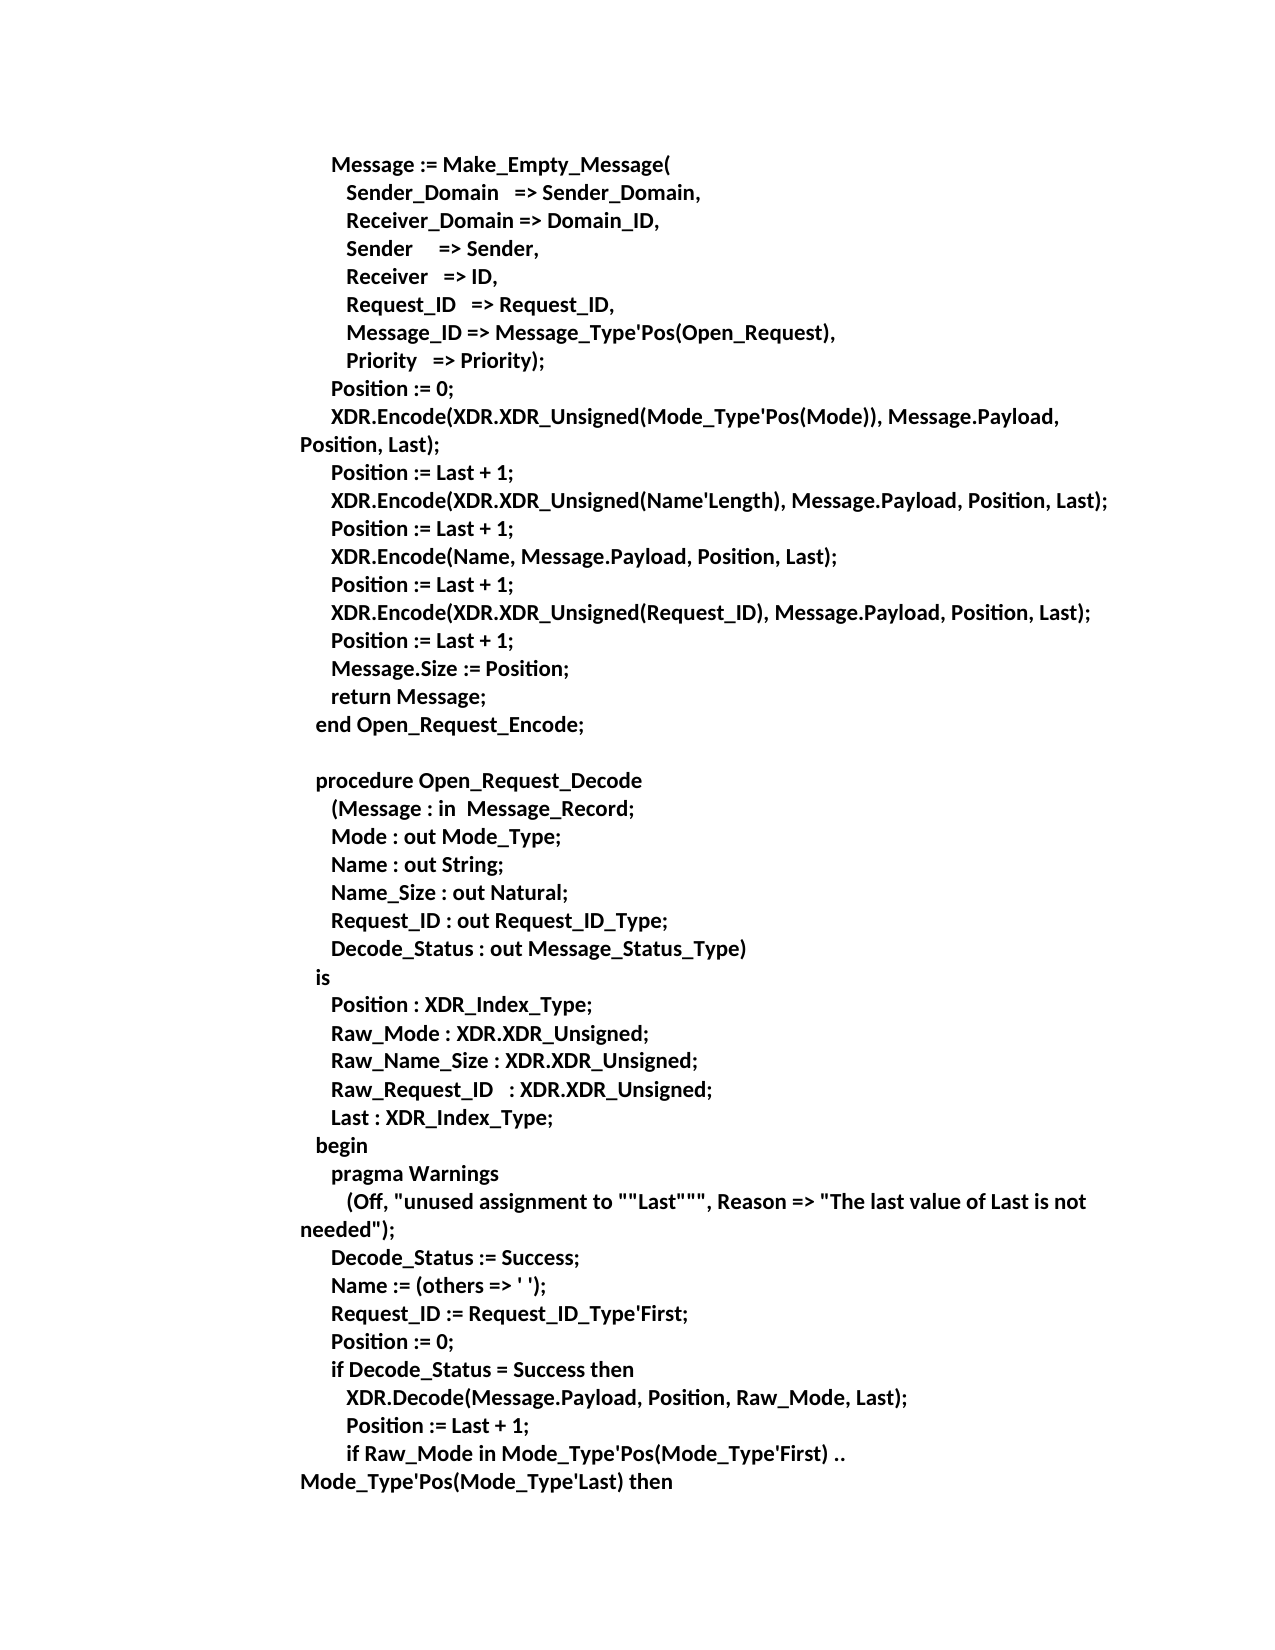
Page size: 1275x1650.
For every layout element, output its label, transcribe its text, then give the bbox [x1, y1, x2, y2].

text XDR.Encode(XDR.XDR_Unsigned(Name'Length), Message.Payload, Position, Last); [300, 486, 1125, 514]
text Position := Last + 1; [300, 1411, 1125, 1439]
text Decode_Status := Success; [300, 1243, 1125, 1271]
text Position := 0; [300, 1327, 1125, 1355]
text Name : out String; [300, 851, 1125, 878]
text Message_ID => Message_Type'Pos(Open_Request), [300, 318, 1125, 346]
text Raw_Request_ID : XDR.XDR_Unsigned; [300, 1075, 1125, 1103]
text begin [300, 1131, 1125, 1159]
text return Message; [300, 682, 1125, 710]
text Name_Size : out Natural; [300, 878, 1125, 907]
text XDR.Encode(Name, Message.Payload, Position, Last); [300, 542, 1125, 570]
text (Off, "unused assignment to ""Last""", Reason => "The last value of Last is not needed"); [300, 1187, 1125, 1243]
text Message.Size := Position; [300, 654, 1125, 682]
text XDR.Encode(XDR.XDR_Unsigned(Mode_Type'Pos(Mode)), Message.Payload, Position, Last); [300, 402, 1125, 458]
text Receiver_Domain => Domain_ID, [300, 206, 1125, 234]
text Position := Last + 1; [300, 514, 1125, 542]
text Sender => Sender, [300, 234, 1125, 262]
text if Decode_Status = Success then [300, 1355, 1125, 1383]
text XDR.Decode(Message.Payload, Position, Raw_Mode, Last); [300, 1383, 1125, 1411]
text procedure Open_Request_Decode [300, 766, 1125, 794]
text if Raw_Mode in Mode_Type'Pos(Mode_Type'First) .. Mode_Type'Pos(Mode_Type'Last) then [300, 1439, 1125, 1495]
text Raw_Name_Size : XDR.XDR_Unsigned; [300, 1047, 1125, 1075]
text is [300, 963, 1125, 991]
text (Message : in Message_Record; [300, 794, 1125, 822]
text Priority => Priority); [300, 346, 1125, 374]
text Request_ID := Request_ID_Type'First; [300, 1299, 1125, 1327]
text Receiver => ID, [300, 262, 1125, 290]
text pragma Warnings [300, 1159, 1125, 1187]
text Message := Make_Empty_Message( [300, 150, 1125, 178]
text Position := Last + 1; [300, 458, 1125, 486]
text Position := 0; [300, 374, 1125, 402]
text Last : XDR_Index_Type; [300, 1103, 1125, 1131]
text Request_ID => Request_ID, [300, 290, 1125, 318]
text Position := Last + 1; [300, 626, 1125, 654]
text Position : XDR_Index_Type; [300, 991, 1125, 1019]
text Raw_Mode : XDR.XDR_Unsigned; [300, 1019, 1125, 1047]
text Request_ID : out Request_ID_Type; [300, 907, 1125, 934]
text Decode_Status : out Message_Status_Type) [300, 934, 1125, 963]
text end Open_Request_Encode; [300, 710, 1125, 738]
text XDR.Encode(XDR.XDR_Unsigned(Request_ID), Message.Payload, Position, Last); [300, 598, 1125, 626]
text Name := (others => ' '); [300, 1271, 1125, 1299]
text Position := Last + 1; [300, 570, 1125, 598]
text Sender_Domain => Sender_Domain, [300, 178, 1125, 206]
text Mode : out Mode_Type; [300, 822, 1125, 851]
